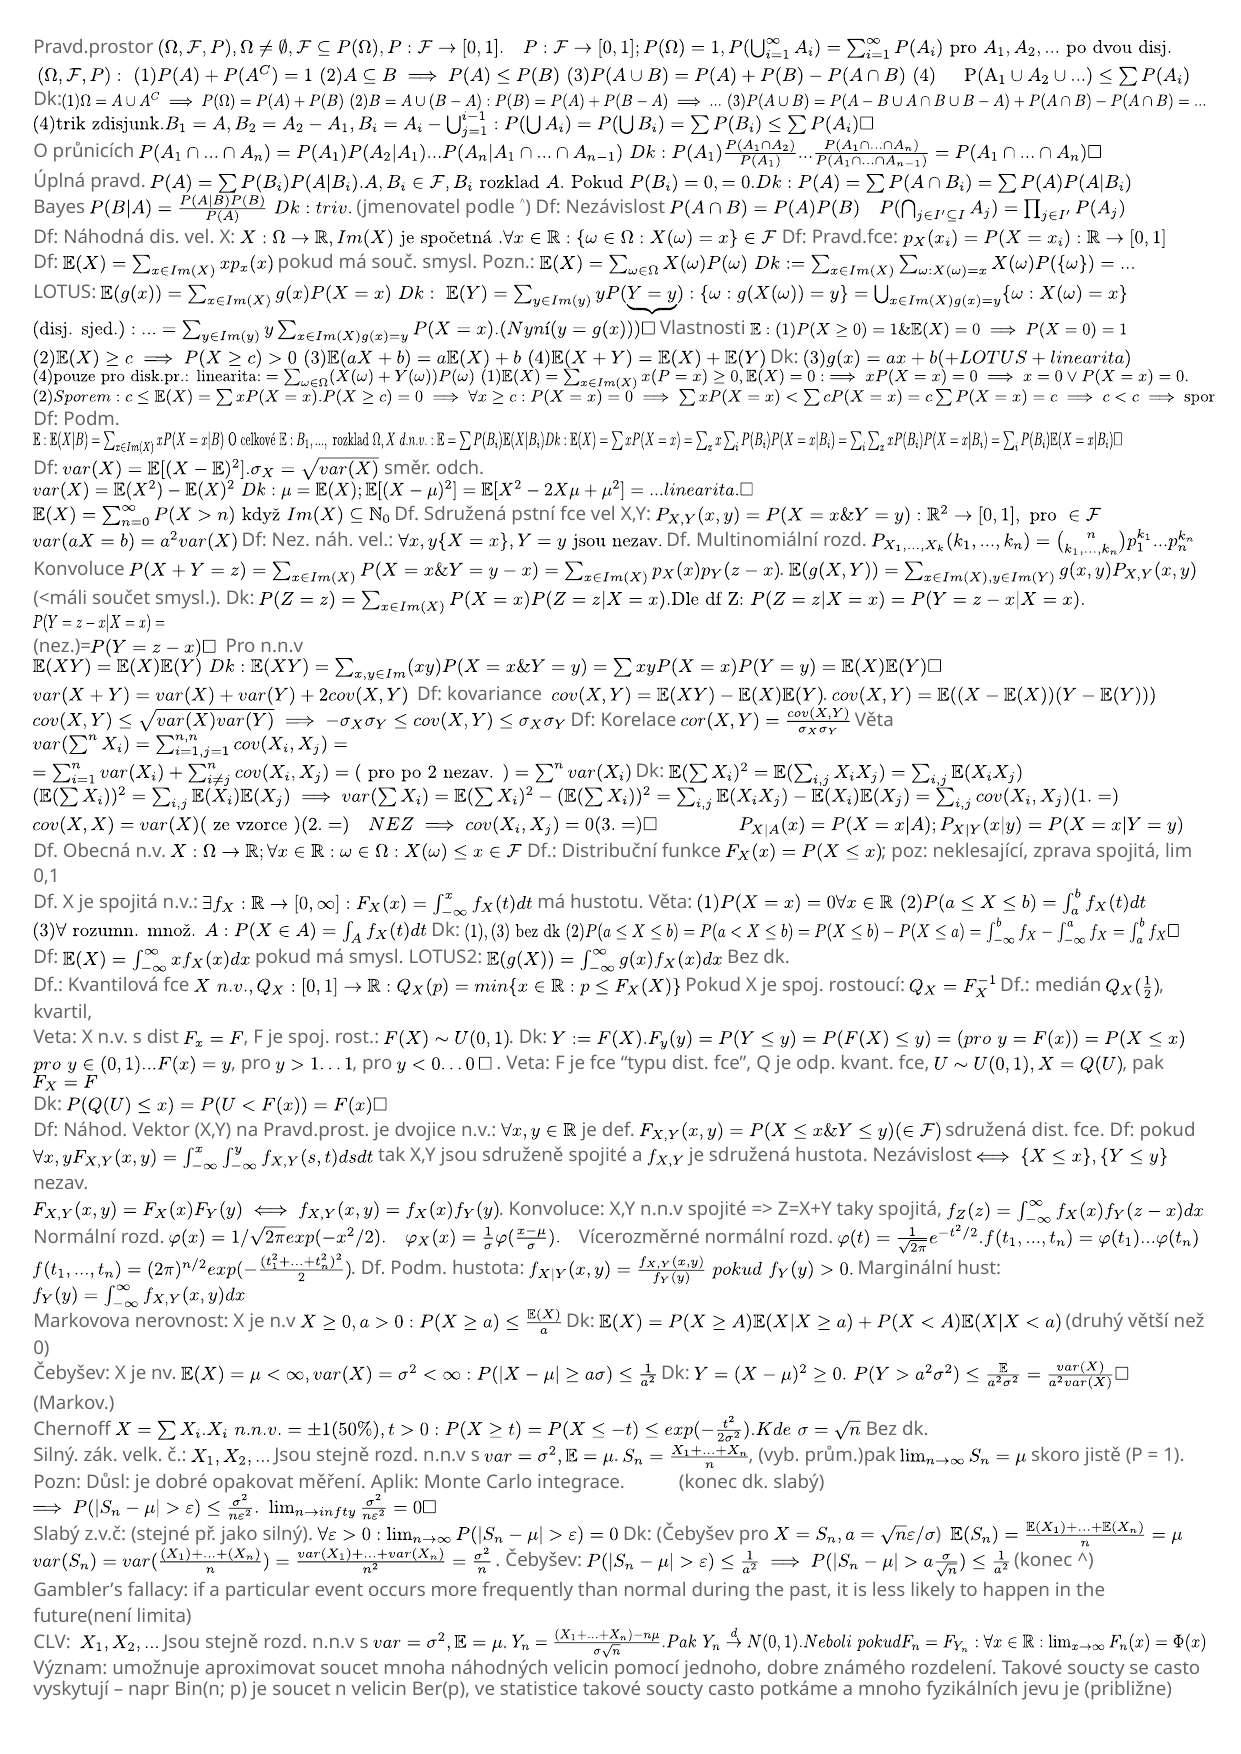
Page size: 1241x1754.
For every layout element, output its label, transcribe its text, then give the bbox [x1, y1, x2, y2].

text . Df. Podm. hustota: Marginální hust: [33, 1253, 1207, 1307]
text Gambler’s fallacy: if a particular event occurs more frequently than normal during the past, it is less likely to happen in the future(není limita) [33, 1577, 1207, 1628]
text Df: pokud má smysl. LOTUS2: Bez dk. [33, 944, 1207, 972]
text Df: pokud má souč. smysl. Pozn.: [33, 249, 1207, 278]
text Df.: Kvantilová fce Pokud X je spoj. rostoucí: Df.: medián , kvartil, [33, 972, 1207, 1024]
text Normální rozd. Vícerozměrné normální rozd. [33, 1223, 1207, 1253]
text Chernoff [33, 1415, 730, 1442]
text Pravd.prostor [33, 33, 1207, 59]
text Čebyšev: X je nv. Dk: (Markov.) [33, 1359, 1207, 1415]
text (nez.)= Pro n.n.v [33, 633, 1207, 680]
text Df: směr. odch. [33, 454, 1207, 500]
text Df: Náhodná dis. vel. X: Df: Pravd.fce: [33, 223, 1207, 249]
text Význam: umožnuje aproximovat soucet mnoha náhodných velicin pomocí jednoho, dobre známého rozdelení. Takové soucty se casto vyskytují – napr Bin(n; p) je soucet n velicin Ber(p), ve statistice takové soucty casto potkáme a mnoho fyzikálních jevu je (približne) [33, 1658, 1207, 1700]
text Silný. zák. velk. č.: Jsou stejně rozd. n.n.v s . , (vyb. prům.)pak skoro jistě (P = 1). [33, 1442, 1207, 1468]
text . Konvoluce: X,Y n.n.v spojité => Z=X+Y taky spojitá, [33, 1195, 1207, 1223]
text , pro , pro . Veta: F je fce “typu dist. fce”, Q je odp. kvant. fce, , pak [33, 1049, 1207, 1090]
text Dk: [33, 1090, 1207, 1116]
text Vlastnosti [33, 314, 1207, 343]
text O průnicích [33, 138, 1207, 168]
text Dk: [33, 86, 1207, 111]
text Dk: [33, 343, 1207, 390]
text Dk: [33, 916, 1207, 944]
text Bez dk. [729, 1415, 1207, 1442]
text Df: kovariance . [33, 680, 1207, 706]
text LOTUS: [33, 278, 1207, 314]
text Df: Nez. náh. vel.: Df. Multinomiální rozd. [33, 526, 1207, 555]
text Pozn: Důsl: je dobré opakovat měření. Aplik: Monte Carlo integrace. (konec dk. slabý) [33, 1468, 1207, 1520]
text Konvoluce . (<máli součet smysl.). Dk: [33, 555, 1207, 633]
text Df: Korelace Věta [33, 706, 1207, 758]
text CLV: Jsou stejně rozd. n.n.v s . [33, 1628, 605, 1658]
text Veta: X n.v. s dist , F je spoj. rost.: . Dk: [33, 1024, 1207, 1049]
text Df. Sdružená pstní fce vel X,Y: [33, 500, 1207, 526]
text Df. Obecná n.v. Df.: Distribuční funkce ; poz: neklesající, zprava spojitá, lim 0,1 [33, 837, 1207, 888]
text Df: Podm. [33, 406, 1207, 454]
text Markovova nerovnost: X je n.v Dk: (druhý větší než 0) [33, 1307, 1207, 1359]
text Slabý z.v.č: (stejné př. jako silný). Dk: (Čebyšev pro ) . Čebyšev: (konec ^) [33, 1520, 1207, 1577]
text Df: Náhod. Vektor (X,Y) na Pravd.prost. je dvojice n.v.: je def. sdružená dist. fce. Df: pokud tak X,Y jsou sdruženě spojité a je sdružená hustota. Nezávislost nezav. [33, 1116, 1207, 1195]
text Bayes (jmenovatel podle ˄) Df: Nezávislost [33, 193, 1207, 223]
text Df. X je spojitá n.v.: má hustotu. Věta: [33, 888, 1207, 916]
text Dk: [33, 758, 1207, 786]
text Úplná pravd. [33, 168, 1207, 193]
